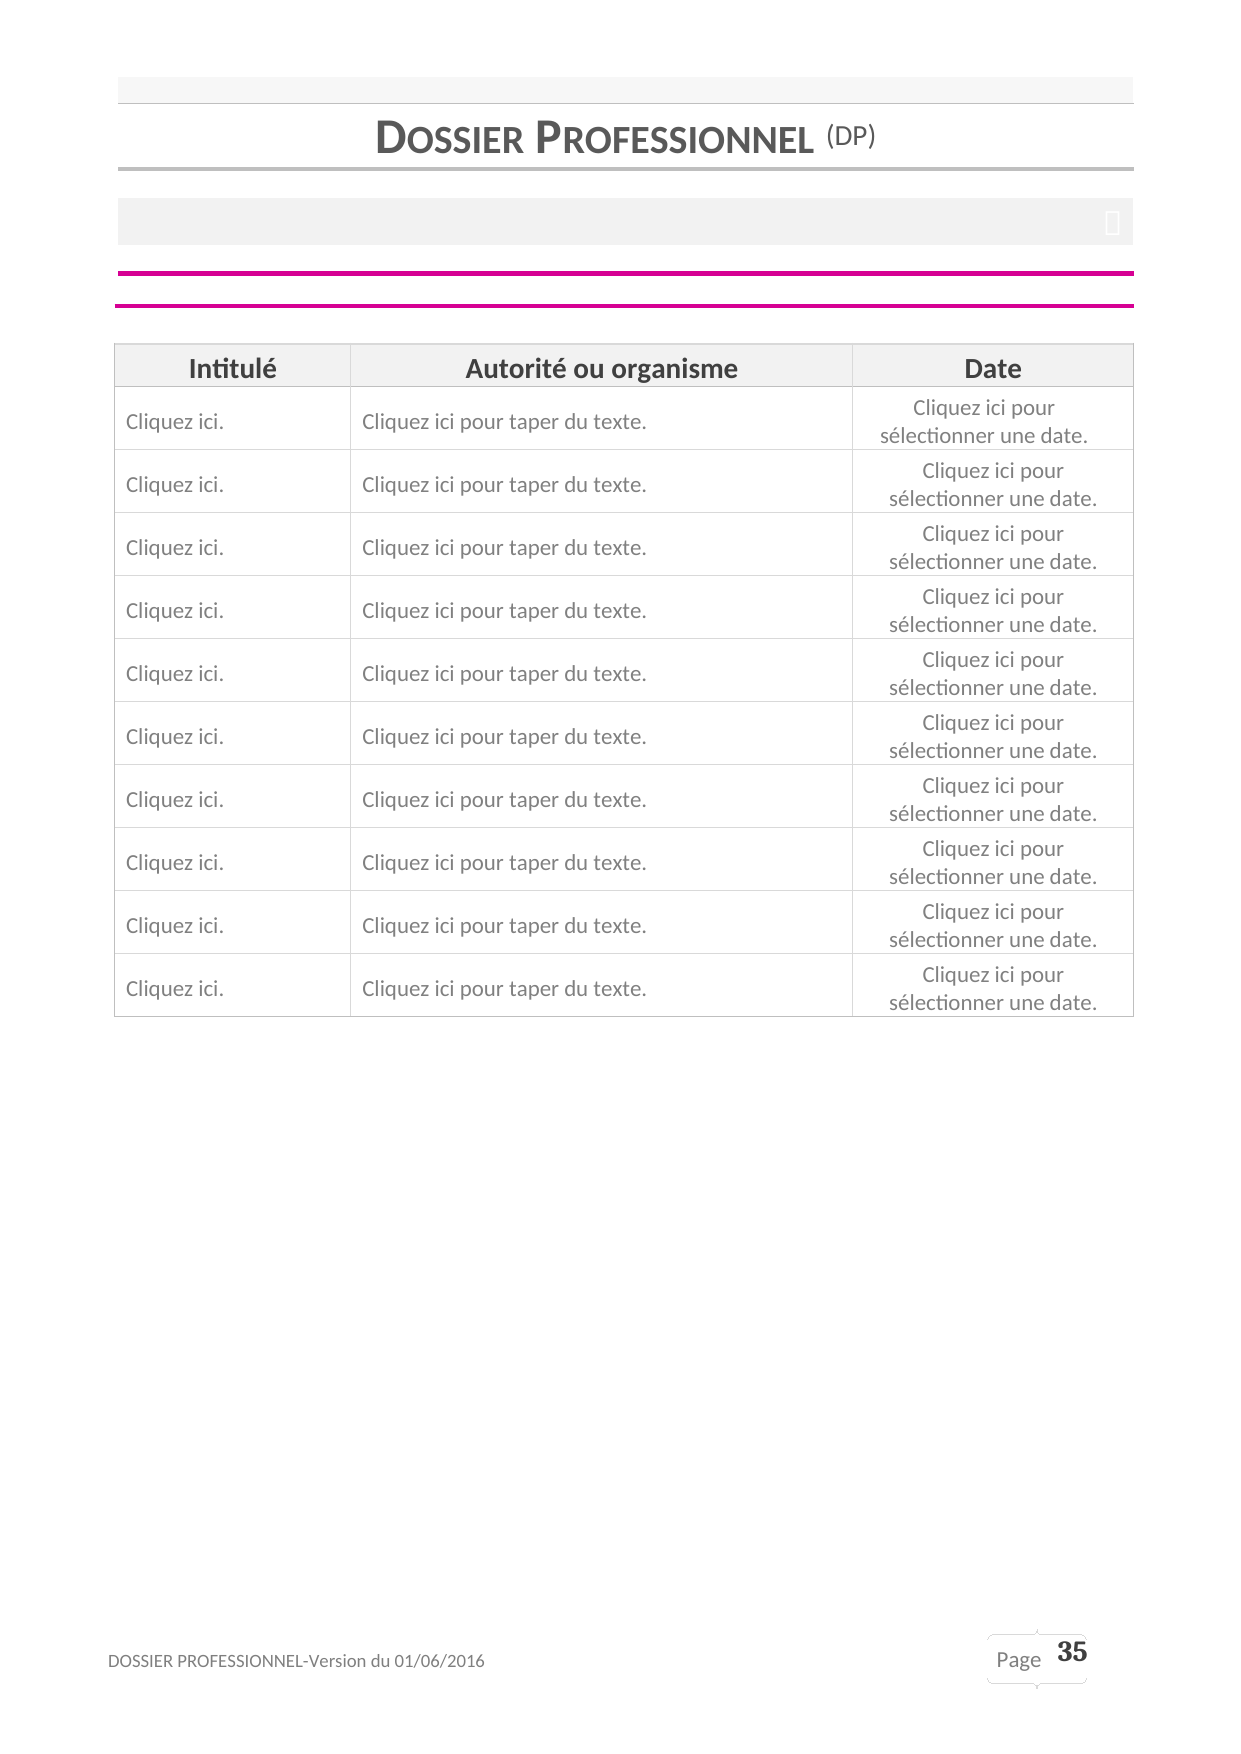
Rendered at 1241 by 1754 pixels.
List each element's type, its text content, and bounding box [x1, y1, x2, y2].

table_cell Cliquez ici. [115, 576, 350, 638]
table_cell Cliquez ici pour sélectionner une date. [853, 450, 1133, 512]
table_cell Date [853, 345, 1133, 386]
table_cell Cliquez ici. [115, 387, 350, 449]
table_cell [115, 308, 1133, 342]
table_cell Cliquez ici pour sélectionner une date. [853, 954, 1133, 1016]
table_cell Cliquez ici pour sélectionner une date. [853, 513, 1133, 575]
table_cell Intitulé [115, 345, 350, 386]
table_cell Cliquez ici pour taper du texte. [351, 891, 852, 953]
table_cell Cliquez ici. [115, 702, 350, 764]
table_cell Cliquez ici pour taper du texte. [351, 765, 852, 827]
table_cell Cliquez ici pour taper du texte. [351, 576, 852, 638]
table_cell Cliquez ici pour sélectionner une date. [853, 891, 1133, 953]
table_cell Cliquez ici pour taper du texte. [351, 450, 852, 512]
table_cell Cliquez ici. [115, 828, 350, 890]
table_cell Cliquez ici. [115, 450, 350, 512]
table_cell Cliquez ici pour taper du texte. [351, 954, 852, 1016]
table_cell Cliquez ici pour taper du texte. [351, 387, 852, 449]
table_cell Cliquez ici pour sélectionner une date. [853, 576, 1133, 638]
table_cell Cliquez ici. [115, 513, 350, 575]
table_cell Cliquez ici pour taper du texte. [351, 828, 852, 890]
table_cell Cliquez ici pour taper du texte. [351, 513, 852, 575]
table_cell Cliquez ici. [115, 891, 350, 953]
table_cell Cliquez ici. [115, 639, 350, 701]
table_cell Autorité ou organisme [351, 345, 852, 386]
table_cell Cliquez ici pour sélectionner une date. [853, 639, 1133, 701]
table_cell Cliquez ici pour sélectionner une date. [853, 702, 1133, 764]
table_cell Cliquez ici pour taper du texte. [351, 702, 852, 764]
table_cell Cliquez ici. [115, 954, 350, 1016]
table_cell Cliquez ici pour taper du texte. [351, 639, 852, 701]
table_cell Cliquez ici. [115, 765, 350, 827]
table_cell Cliquez ici pour sélectionner une date. [853, 828, 1133, 890]
table_cell Cliquez ici pour sélectionner une date. [853, 765, 1133, 827]
table_cell Cliquez ici pour sélectionner une date. [853, 387, 1133, 449]
